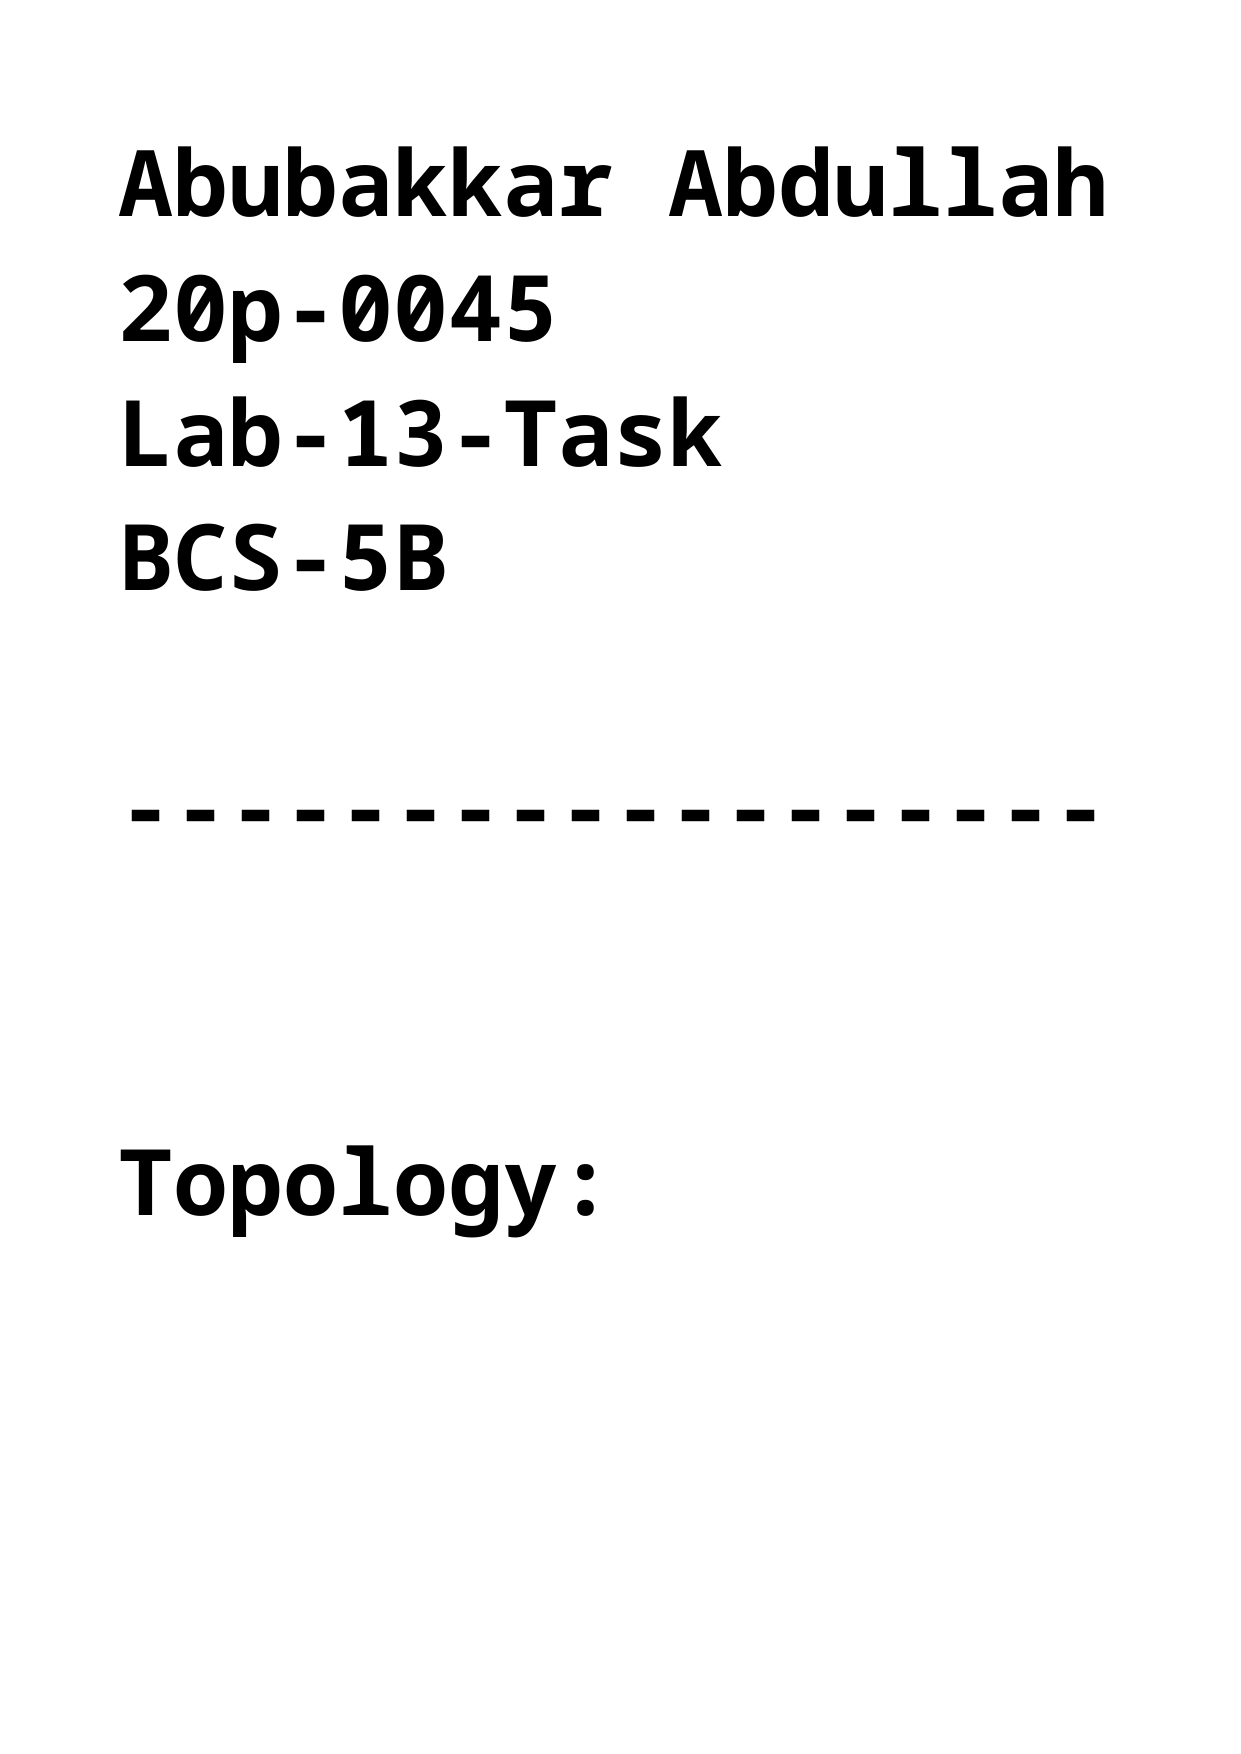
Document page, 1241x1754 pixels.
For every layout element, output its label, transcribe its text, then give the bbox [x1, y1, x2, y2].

text Abubakkar Abdullah [118, 118, 1122, 243]
text Topology: [118, 1117, 1122, 1242]
text ------------------ [118, 743, 1122, 867]
text Lab-13-Task [118, 368, 1122, 493]
text BCS-5B [118, 493, 1122, 618]
text 20p-0045 [118, 243, 1122, 368]
